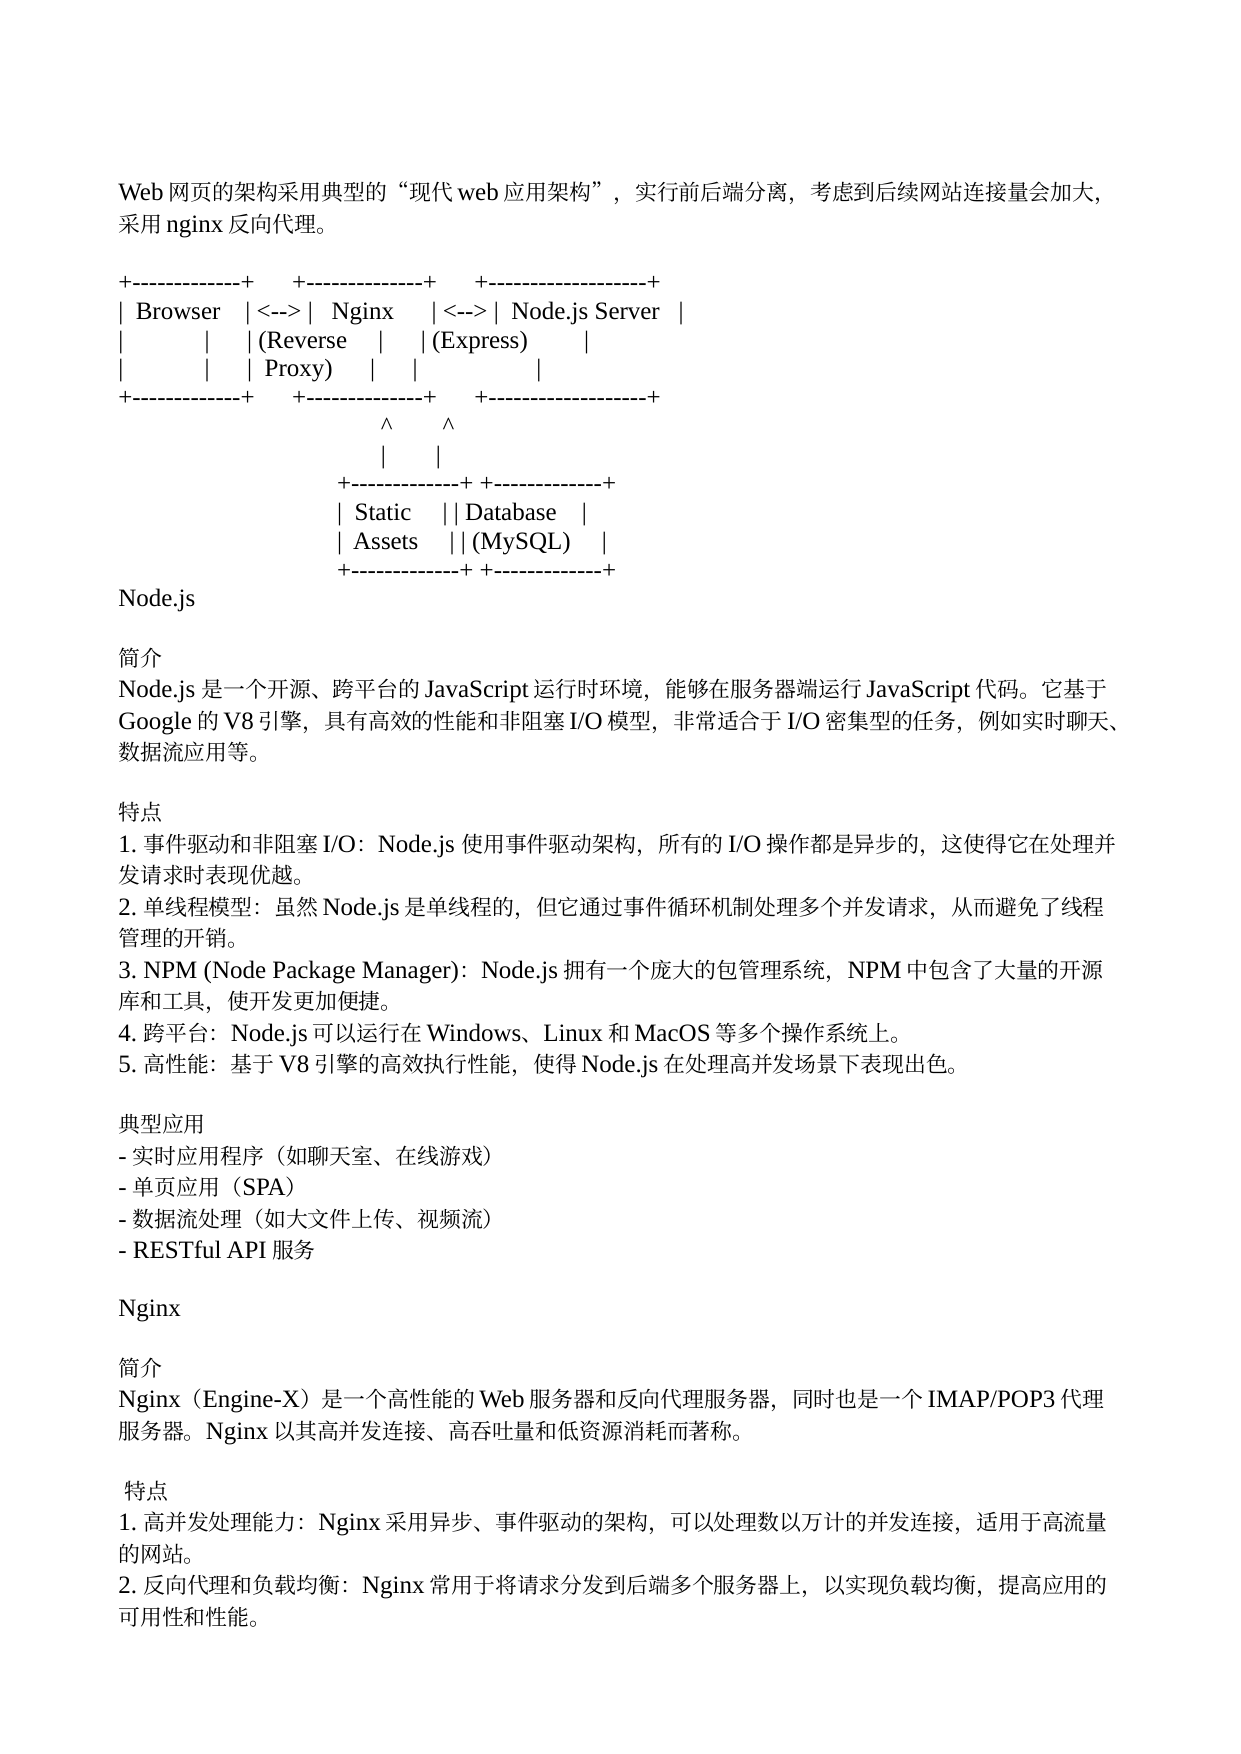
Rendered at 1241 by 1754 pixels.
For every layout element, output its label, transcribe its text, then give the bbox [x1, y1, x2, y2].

text 5. 高性能：基于V8引擎的高效执行性能，使得Node.js在处理高并发场景下表现出色。 [118, 1047, 1122, 1079]
text +-------------+ +-------------+ [118, 468, 1122, 497]
text +-------------+ +--------------+ +-------------------+ [118, 267, 1122, 296]
text 典型应用 [118, 1107, 1122, 1139]
text Node.js [118, 583, 1122, 612]
text 简介 [118, 1351, 1122, 1382]
text | Assets | | (MySQL) | [118, 526, 1122, 555]
text 4. 跨平台：Node.js可以运行在Windows、Linux和MacOS等多个操作系统上。 [118, 1016, 1122, 1047]
text | Static | | Database | [118, 497, 1122, 526]
text ^ ^ [118, 411, 1122, 440]
text 3. NPM (Node Package Manager)：Node.js拥有一个庞大的包管理系统，NPM中包含了大量的开源库和工具，使开发更加便捷。 [118, 953, 1122, 1016]
text 1. 事件驱动和非阻塞I/O：Node.js 使用事件驱动架构，所有的I/O操作都是异步的，这使得它在处理并发请求时表现优越。 [118, 827, 1122, 890]
text | | [118, 440, 1122, 468]
text 2. 反向代理和负载均衡：Nginx常用于将请求分发到后端多个服务器上，以实现负载均衡，提高应用的可用性和性能。 [118, 1568, 1122, 1631]
text | | | Proxy) | | | [118, 353, 1122, 382]
text 特点 [118, 1474, 1122, 1506]
text | Browser | <--> | Nginx | <--> | Node.js Server | [118, 296, 1122, 325]
text - 单页应用（SPA） [118, 1170, 1122, 1202]
text 特点 [118, 796, 1122, 827]
text - RESTful API服务 [118, 1233, 1122, 1265]
text 简介 [118, 641, 1122, 672]
text 1. 高并发处理能力：Nginx采用异步、事件驱动的架构，可以处理数以万计的并发连接，适用于高流量的网站。 [118, 1506, 1122, 1568]
text | | | (Reverse | | (Express) | [118, 325, 1122, 353]
text Nginx（Engine-X）是一个高性能的Web服务器和反向代理服务器，同时也是一个IMAP/POP3代理服务器。Nginx以其高并发连接、高吞吐量和低资源消耗而著称。 [118, 1382, 1122, 1445]
text 2. 单线程模型：虽然Node.js是单线程的，但它通过事件循环机制处理多个并发请求，从而避免了线程管理的开销。 [118, 890, 1122, 953]
text - 数据流处理（如大文件上传、视频流） [118, 1202, 1122, 1233]
text Web网页的架构采用典型的“现代web应用架构”，实行前后端分离，考虑到后续网站连接量会加大，采用nginx反向代理。 [118, 176, 1122, 238]
text Node.js 是一个开源、跨平台的JavaScript运行时环境，能够在服务器端运行JavaScript代码。它基于Google的V8引擎，具有高效的性能和非阻塞I/O模型，非常适合于I/O密集型的任务，例如实时聊天、数据流应用等。 [118, 672, 1122, 767]
text - 实时应用程序（如聊天室、在线游戏） [118, 1139, 1122, 1170]
text +-------------+ +-------------+ [118, 555, 1122, 583]
text Nginx [118, 1293, 1122, 1322]
text +-------------+ +--------------+ +-------------------+ [118, 382, 1122, 411]
